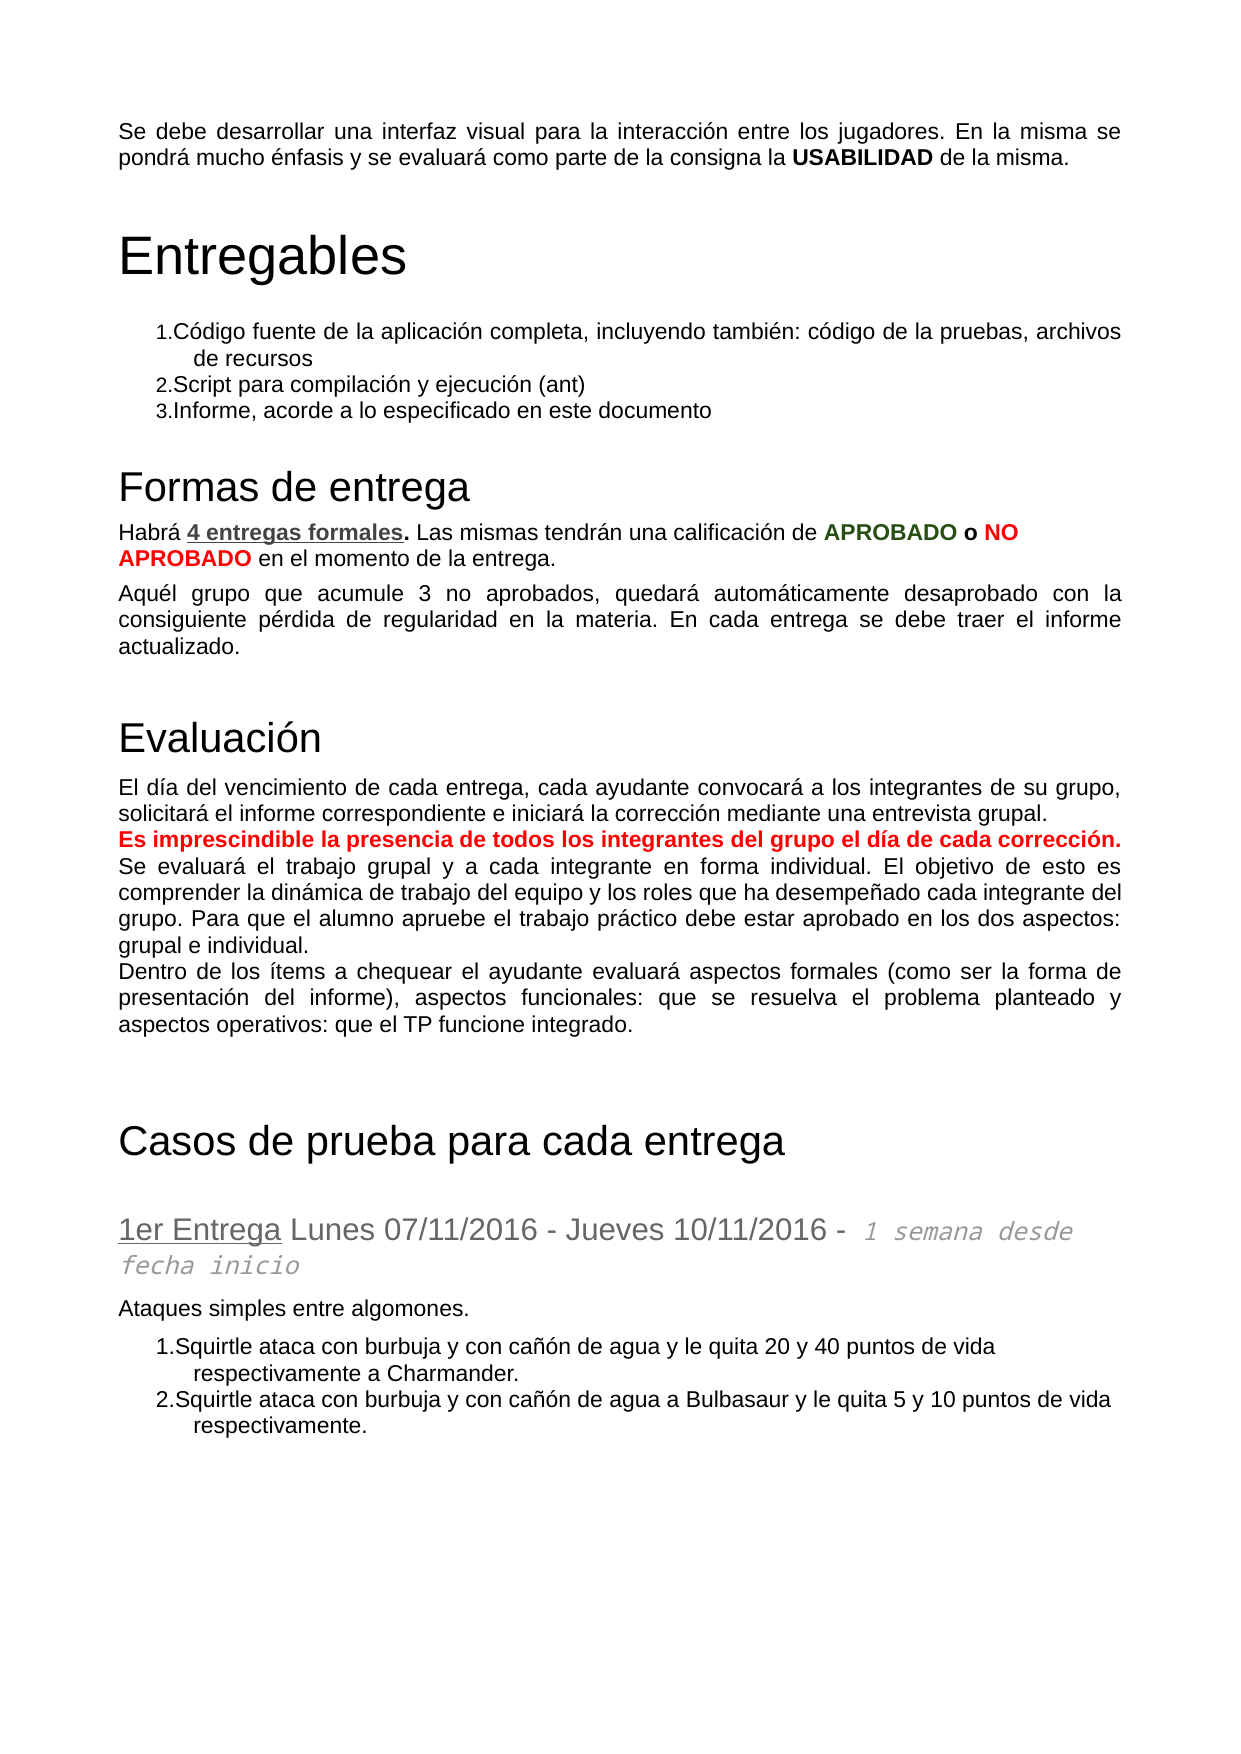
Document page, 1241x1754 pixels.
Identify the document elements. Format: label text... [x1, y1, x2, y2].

text Se debe desarrollar una interfaz visual para la interacción entre los jugadores. En la misma se pondrá mucho énfasis y se evaluará como parte de la consigna la USABILIDAD de la misma. [118, 118, 1122, 171]
text Se evaluará el trabajo grupal y a cada integrante en forma individual. El objetivo de esto es comprender la dinámica de trabajo del equipo y los roles que ha desempeñado cada integrante del grupo. Para que el alumno apruebe el trabajo práctico debe estar aprobado en los dos aspectos: grupal e individual. [118, 853, 1122, 958]
text Ataques simples entre algomones. [118, 1294, 1122, 1321]
list Script para compilación y ejecución (ant) [156, 371, 1122, 397]
subtitle Formas de entrega [118, 463, 1122, 511]
text Dentro de los ítems a chequear el ayudante evaluará aspectos formales (como ser la forma de presentación del informe), aspectos funcionales: que se resuelva el problema planteado y aspectos operativos: que el TP funcione integrado. [118, 958, 1122, 1037]
text 1er Entrega Lunes 07/11/2016 - Jueves 10/11/2016 - 1 semana desde fecha inicio [118, 1211, 1122, 1282]
list Squirtle ataca con burbuja y con cañón de agua a Bulbasaur y le quita 5 y 10 puntos de vida respectivamente. [156, 1386, 1122, 1439]
subtitle Evaluación [118, 713, 1122, 761]
text Entregables [118, 223, 1122, 286]
text Es imprescindible la presencia de todos los integrantes del grupo el día de cada corrección. [118, 826, 1122, 853]
subtitle Casos de prueba para cada entrega [118, 1116, 1122, 1164]
list Código fuente de la aplicación completa, incluyendo también: código de la pruebas, archivos de recursos [156, 318, 1122, 371]
text El día del vencimiento de cada entrega, cada ayudante convocará a los integrantes de su grupo, solicitará el informe correspondiente e iniciará la corrección mediante una entrevista grupal. [118, 773, 1122, 826]
text Aquél grupo que acumule 3 no aprobados, quedará automáticamente desaprobado con la consiguiente pérdida de regularidad en la materia. En cada entrega se debe traer el informe actualizado. [118, 580, 1122, 659]
list Informe, acorde a lo especificado en este documento [156, 397, 1122, 424]
text Habrá 4 entregas formales. Las mismas tendrán una calificación de APROBADO o NO APROBADO en el momento de la entrega. [118, 519, 1122, 572]
list Squirtle ataca con burbuja y con cañón de agua y le quita 20 y 40 puntos de vida respectivamente a Charmander. [156, 1333, 1122, 1386]
